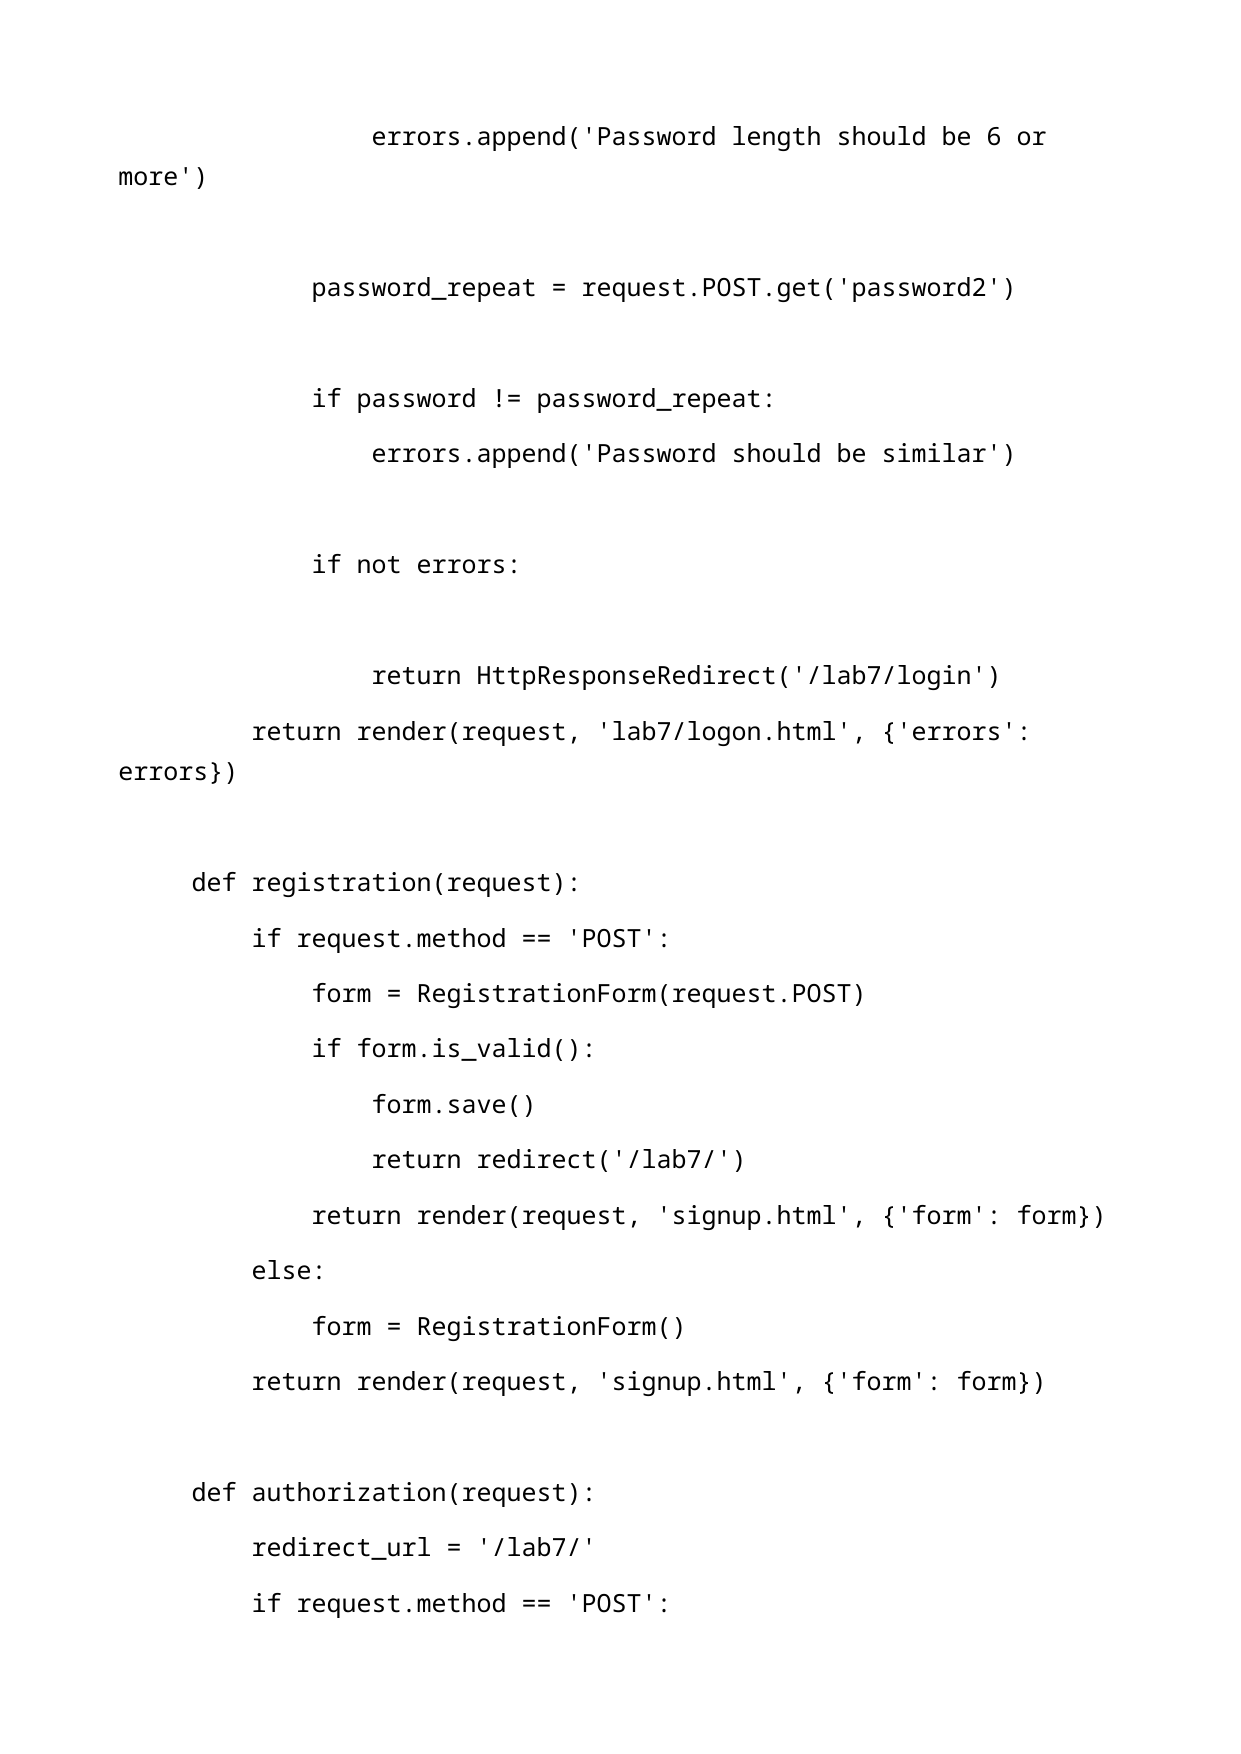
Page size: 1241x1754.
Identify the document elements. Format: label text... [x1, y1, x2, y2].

text return render(request, 'lab7/logon.html', {'errors': errors}) [118, 713, 1122, 788]
text if request.method == 'POST': [118, 1585, 1122, 1619]
text if request.method == 'POST': [118, 920, 1122, 954]
text if password != password_repeat: [118, 381, 1122, 415]
text password_repeat = request.POST.get('password2') [118, 270, 1122, 304]
text form = RegistrationForm() [118, 1308, 1122, 1342]
text errors.append('Password should be similar') [118, 436, 1122, 470]
text form.save() [118, 1086, 1122, 1121]
text return render(request, 'signup.html', {'form': form}) [118, 1363, 1122, 1398]
text if form.is_valid(): [118, 1031, 1122, 1065]
text def registration(request): [118, 865, 1122, 899]
text form = RegistrationForm(request.POST) [118, 976, 1122, 1010]
text def authorization(request): [118, 1474, 1122, 1508]
text errors.append('Password length should be 6 or more') [118, 118, 1122, 193]
text else: [118, 1253, 1122, 1287]
text return HttpResponseRedirect('/lab7/login') [118, 658, 1122, 692]
text redirect_url = '/lab7/' [118, 1530, 1122, 1564]
text return render(request, 'signup.html', {'form': form}) [118, 1197, 1122, 1231]
text if not errors: [118, 547, 1122, 581]
text return redirect('/lab7/') [118, 1142, 1122, 1176]
